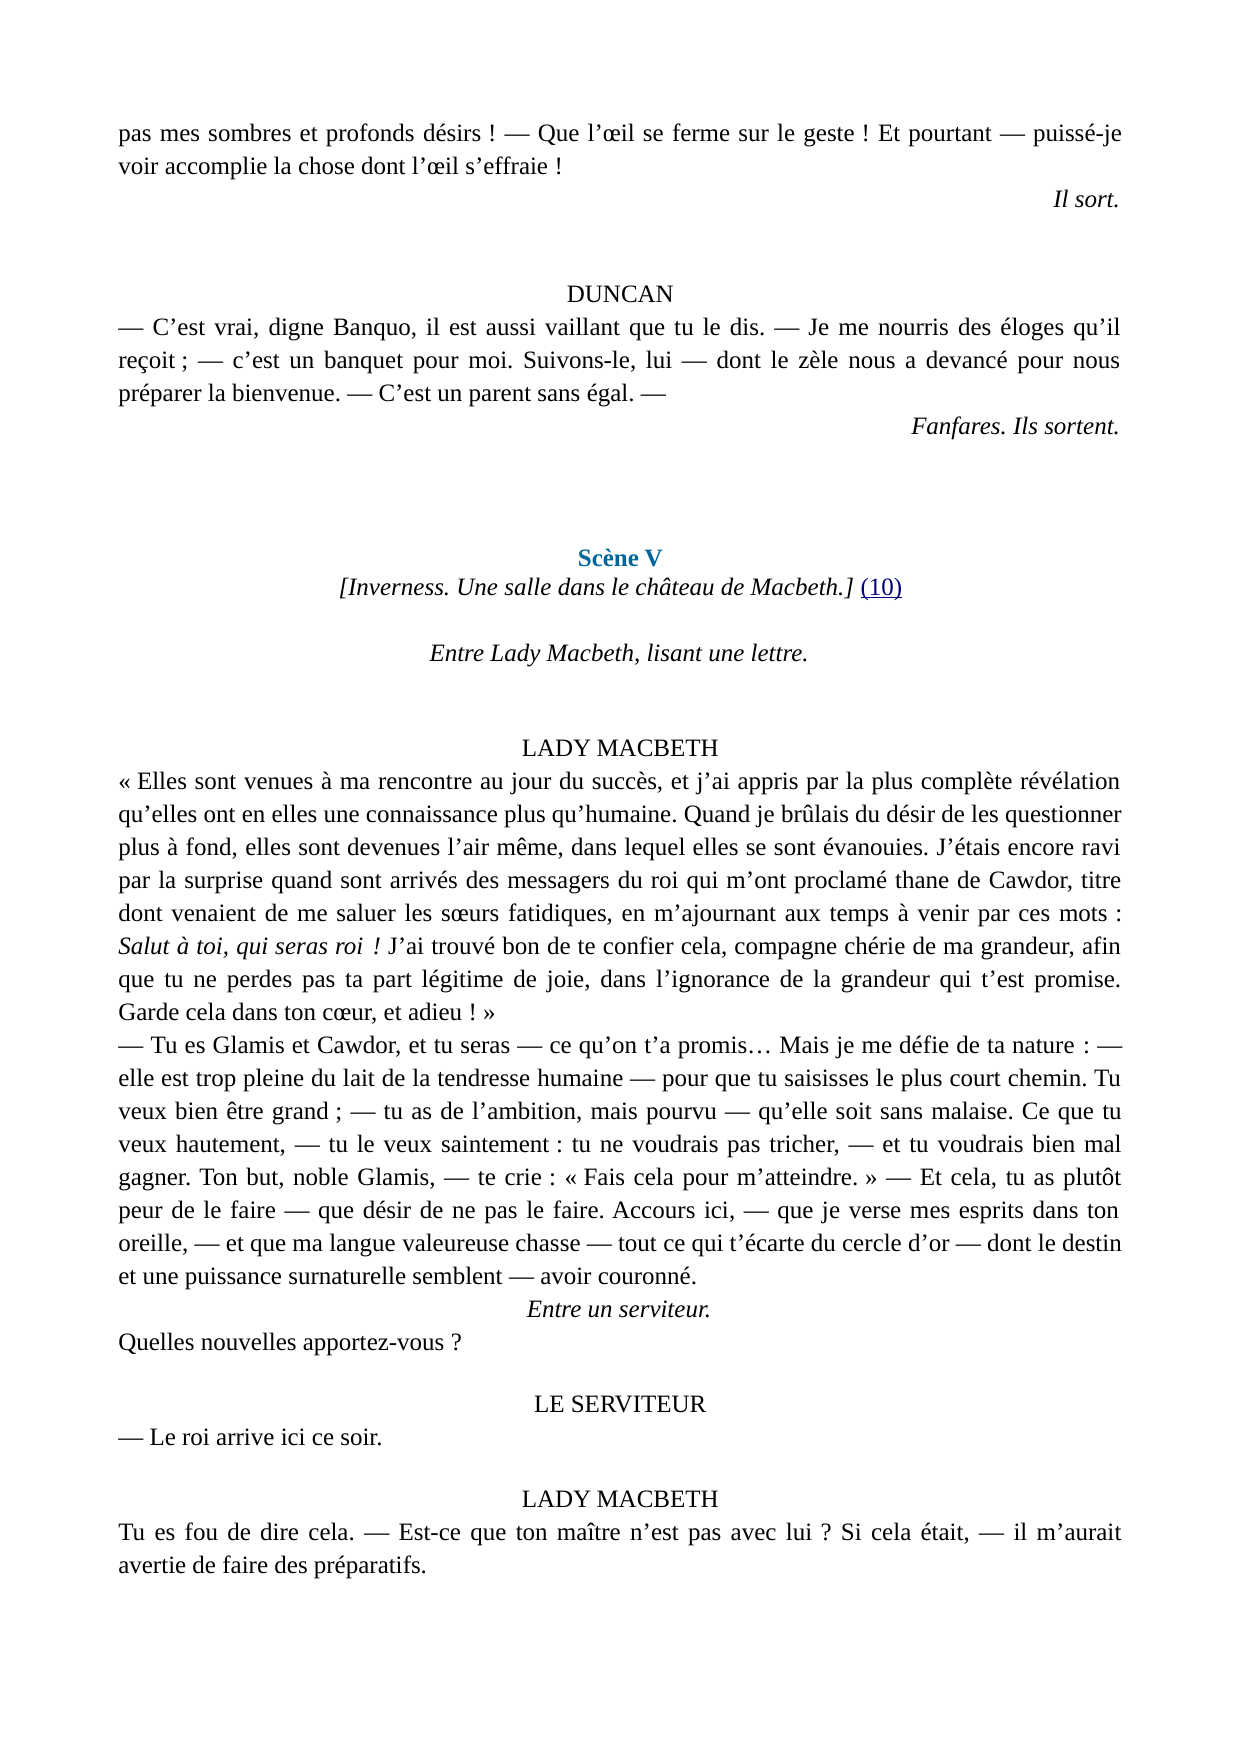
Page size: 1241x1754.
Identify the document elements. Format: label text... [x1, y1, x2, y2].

text Il sort. [118, 184, 1122, 213]
text LE SERVITEUR [118, 1389, 1122, 1418]
text — Le roi arrive ici ce soir. [118, 1422, 1122, 1451]
text DUNCAN [118, 279, 1122, 308]
text — C’est vrai, digne Banquo, il est aussi vaillant que tu le dis. — Je me nourris des éloges qu’il reçoit ; — c’est un banquet pour moi. Suivons-le, lui — dont le zèle nous a devancé pour nous préparer la bienvenue. — C’est un parent sans égal. — [118, 312, 1122, 407]
text Entre un serviteur. [118, 1294, 1122, 1323]
text Entre Lady Macbeth, lisant une lettre. [118, 638, 1122, 667]
text LADY MACBETH [118, 733, 1122, 761]
text Fanfares. Ils sortent. [118, 411, 1122, 440]
text pas mes sombres et profonds désirs ! — Que l’œil se ferme sur le geste ! Et pourtant — puissé-je voir accomplie la chose dont l’œil s’effraie ! [118, 118, 1122, 180]
subtitle Scène V [118, 543, 1122, 572]
text LADY MACBETH [118, 1484, 1122, 1512]
text — Tu es Glamis et Cawdor, et tu seras — ce qu’on t’a promis… Mais je me défie de ta nature : — elle est trop pleine du lait de la tendresse humaine — pour que tu saisisses le plus court chemin. Tu veux bien être grand ; — tu as de l’ambition, mais pourvu — qu’elle soit sans malaise. Ce que tu veux hautement, — tu le veux saintement : tu ne voudrais pas tricher, — et tu voudrais bien mal gagner. Ton but, noble Glamis, — te crie : « Fais cela pour m’atteindre. » — Et cela, tu as plutôt peur de le faire — que désir de ne pas le faire. Accours ici, — que je verse mes esprits dans ton oreille, — et que ma langue valeureuse chasse — tout ce qui t’écarte du cercle d’or — dont le destin et une puissance surnaturelle semblent — avoir couronné. [118, 1030, 1122, 1290]
text « Elles sont venues à ma rencontre au jour du succès, et j’ai appris par la plus complète révélation qu’elles ont en elles une connaissance plus qu’humaine. Quand je brûlais du désir de les questionner plus à fond, elles sont devenues l’air même, dans lequel elles se sont évanouies. J’étais encore ravi par la surprise quand sont arrivés des messagers du roi qui m’ont proclamé thane de Cawdor, titre dont venaient de me saluer les sœurs fatidiques, en m’ajournant aux temps à venir par ces mots : Salut à toi, qui seras roi ! J’ai trouvé bon de te confier cela, compagne chérie de ma grandeur, afin que tu ne perdes pas ta part légitime de joie, dans l’ignorance de la grandeur qui t’est promise. Garde cela dans ton cœur, et adieu ! » [118, 766, 1122, 1026]
text Tu es fou de dire cela. — Est-ce que ton maître n’est pas avec lui ? Si cela était, — il m’aurait avertie de faire des préparatifs. [118, 1517, 1122, 1578]
text [Inverness. Une salle dans le château de Macbeth.] (10) [118, 572, 1122, 601]
text Quelles nouvelles apportez-vous ? [118, 1327, 1122, 1356]
